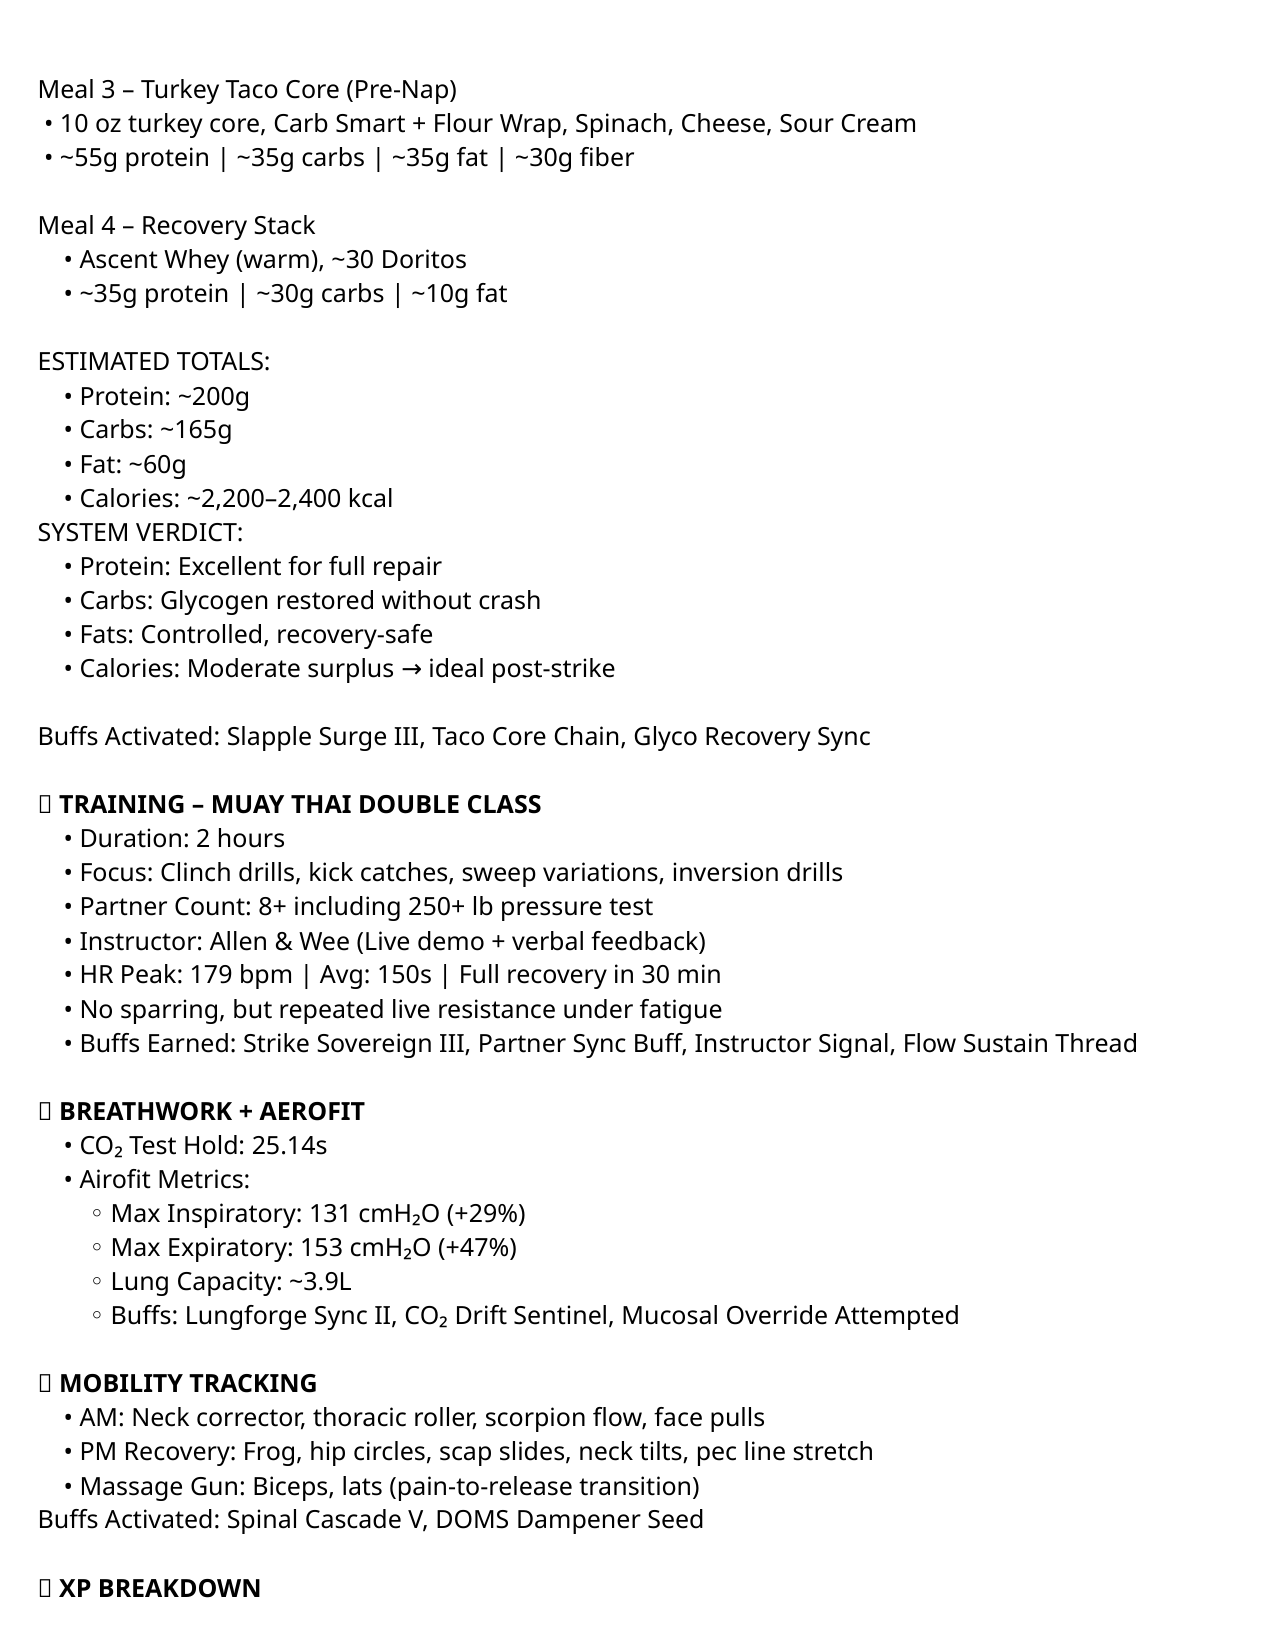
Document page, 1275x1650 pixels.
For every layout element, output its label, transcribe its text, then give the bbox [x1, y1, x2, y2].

subtitle Meal 3 – Turkey Taco Core (Pre-Nap) • 10 oz turkey core, Carb Smart + Flour Wrap, Spinach, Cheese, Sour Cream • ~55g protein | ~35g carbs | ~35g fat | ~30g fiber Meal 4 – Recovery Stack • Ascent Whey (warm), ~30 Doritos • ~35g protein | ~30g carbs | ~10g fat ESTIMATED TOTALS: • Protein: ~200g • Carbs: ~165g • Fat: ~60g • Calories: ~2,200–2,400 kcal SYSTEM VERDICT: • Protein: Excellent for full repair • Carbs: Glycogen restored without crash • Fats: Controlled, recovery-safe • Calories: Moderate surplus → ideal post-strike Buffs Activated: Slapple Surge III, Taco Core Chain, Glyco Recovery Sync 🔹 TRAINING – MUAY THAI DOUBLE CLASS • Duration: 2 hours • Focus: Clinch drills, kick catches, sweep variations, inversion drills • Partner Count: 8+ including 250+ lb pressure test • Instructor: Allen & Wee (Live demo + verbal feedback) • HR Peak: 179 bpm | Avg: 150s | Full recovery in 30 min • No sparring, but repeated live resistance under fatigue • Buffs Earned: Strike Sovereign III, Partner Sync Buff, Instructor Signal, Flow Sustain Thread 🔹 BREATHWORK + AEROFIT • CO₂ Test Hold: 25.14s • Airofit Metrics: ◦ Max Inspiratory: 131 cmH₂O (+29%) ◦ Max Expiratory: 153 cmH₂O (+47%) ◦ Lung Capacity: ~3.9L ◦ Buffs: Lungforge Sync II, CO₂ Drift Sentinel, Mucosal Override Attempted 🔹 MOBILITY TRACKING • AM: Neck corrector, thoracic roller, scorpion flow, face pulls • PM Recovery: Frog, hip circles, scap slides, neck tilts, pec line stretch • Massage Gun: Biceps, lats (pain-to-release transition) Buffs Activated: Spinal Cascade V, DOMS Dampener Seed 🔹 XP BREAKDOWN [37, 37, 1237, 1604]
